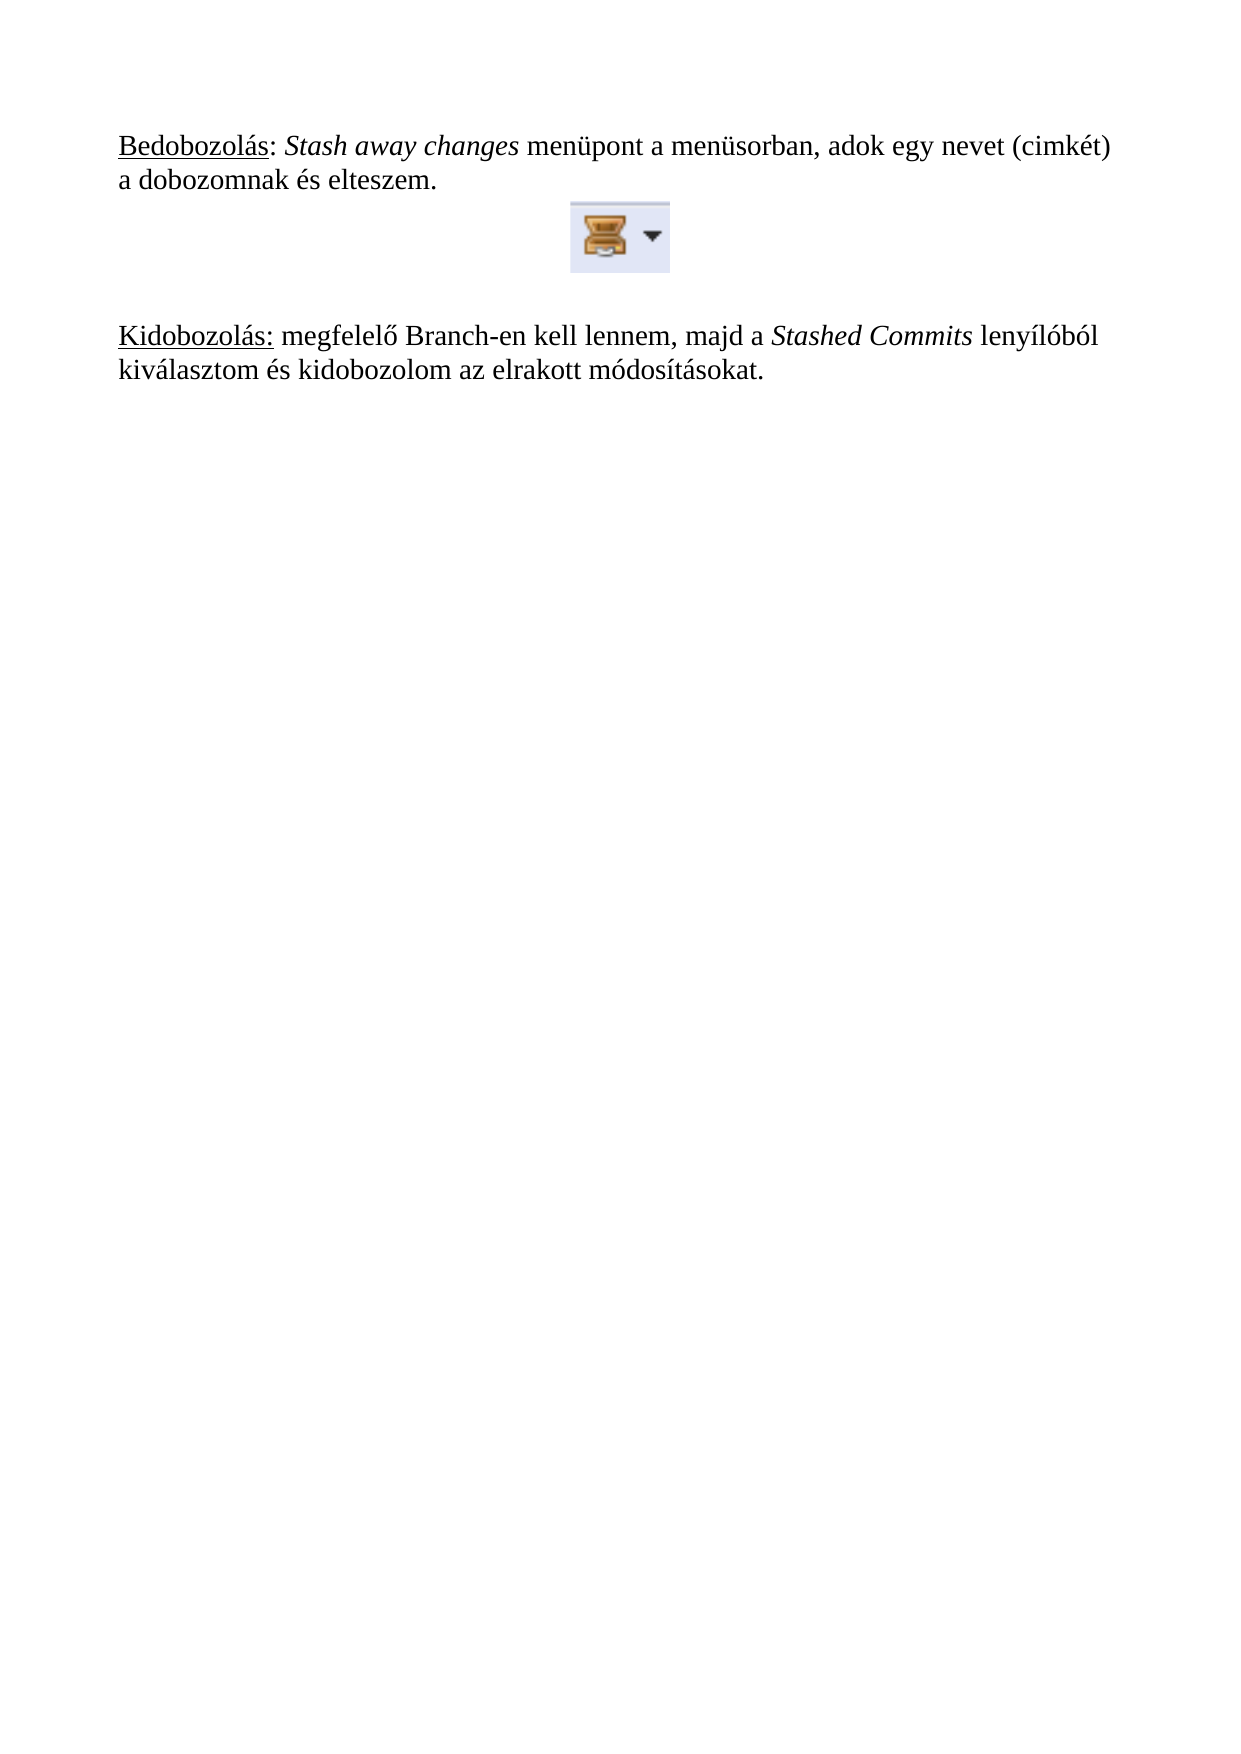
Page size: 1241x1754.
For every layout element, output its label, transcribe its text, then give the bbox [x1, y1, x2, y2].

text Bedobozolás: Stash away changes menüpont a menüsorban, adok egy nevet (cimkét) a dobozomnak és elteszem. [118, 128, 1122, 196]
picture [570, 201, 670, 273]
text Kidobozolás: megfelelő Branch-en kell lennem, majd a Stashed Commits lenyílóból kiválasztom és kidobozolom az elrakott módosításokat. [118, 318, 1122, 386]
